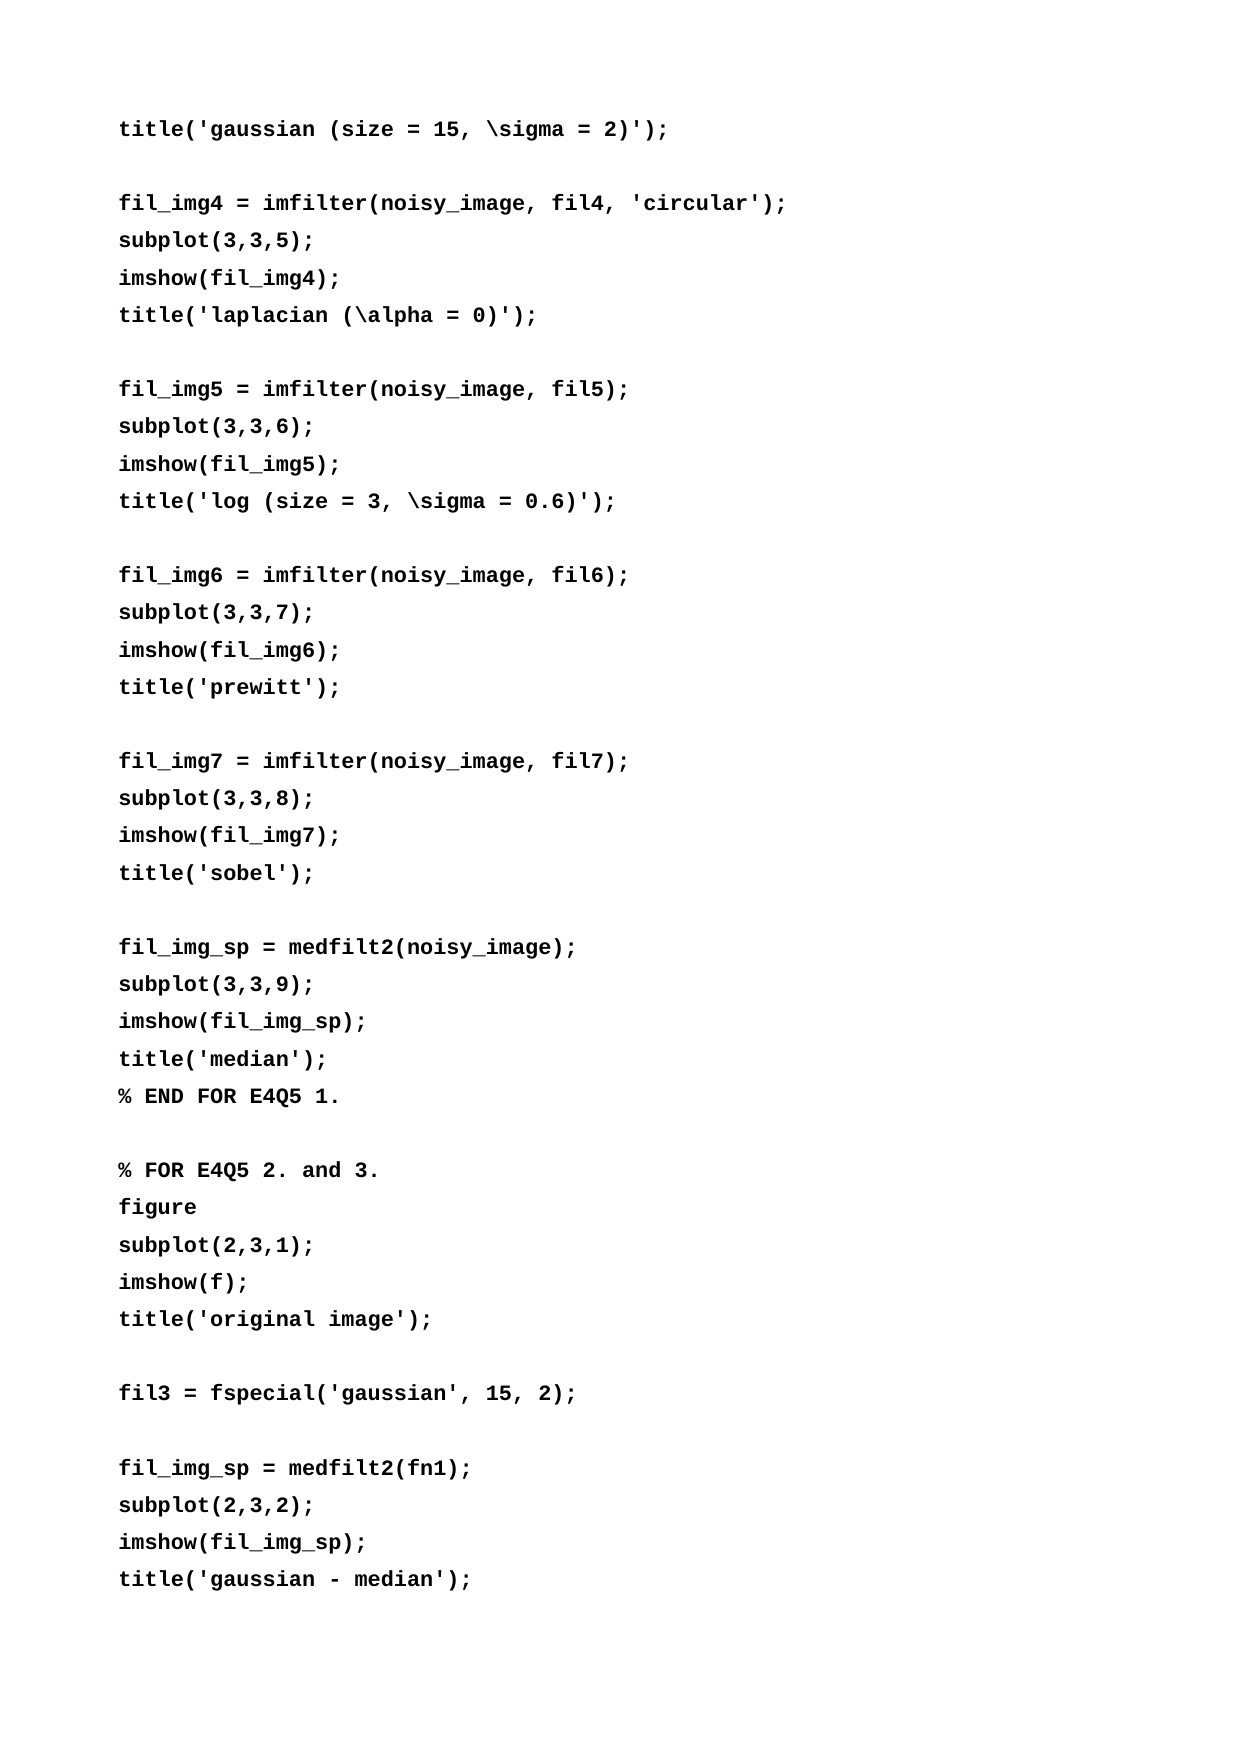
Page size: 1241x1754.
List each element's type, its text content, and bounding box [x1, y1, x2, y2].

text subplot(2,3,1); [118, 1234, 1122, 1258]
text imshow(fil_img4); [118, 267, 1122, 292]
text fil_img4 = imfilter(noisy_image, fil4, 'circular'); [118, 192, 1122, 217]
text subplot(3,3,5); [118, 230, 1122, 254]
text imshow(fil_img_sp); [118, 1531, 1122, 1556]
text title('original image'); [118, 1308, 1122, 1333]
text title('gaussian - median'); [118, 1568, 1122, 1593]
text subplot(2,3,2); [118, 1494, 1122, 1519]
text imshow(fil_img7); [118, 825, 1122, 849]
text fil3 = fspecial('gaussian', 15, 2); [118, 1382, 1122, 1407]
text subplot(3,3,6); [118, 416, 1122, 440]
text subplot(3,3,7); [118, 602, 1122, 626]
text fil_img7 = imfilter(noisy_image, fil7); [118, 750, 1122, 775]
text title('sobel'); [118, 862, 1122, 887]
text imshow(fil_img5); [118, 453, 1122, 478]
text fil_img5 = imfilter(noisy_image, fil5); [118, 378, 1122, 403]
text subplot(3,3,8); [118, 787, 1122, 812]
text % FOR E4Q5 2. and 3. [118, 1159, 1122, 1184]
text imshow(fil_img_sp); [118, 1011, 1122, 1035]
text imshow(fil_img6); [118, 639, 1122, 663]
text % END FOR E4Q5 1. [118, 1085, 1122, 1110]
text title('prewitt'); [118, 676, 1122, 701]
text title('gaussian (size = 15, \sigma = 2)'); [118, 118, 1122, 143]
text title('log (size = 3, \sigma = 0.6)'); [118, 490, 1122, 515]
text title('laplacian (\alpha = 0)'); [118, 304, 1122, 329]
text fil_img6 = imfilter(noisy_image, fil6); [118, 564, 1122, 589]
text imshow(f); [118, 1271, 1122, 1296]
text fil_img_sp = medfilt2(fn1); [118, 1457, 1122, 1482]
text fil_img_sp = medfilt2(noisy_image); [118, 936, 1122, 961]
text title('median'); [118, 1048, 1122, 1073]
text subplot(3,3,9); [118, 973, 1122, 998]
text figure [118, 1197, 1122, 1221]
